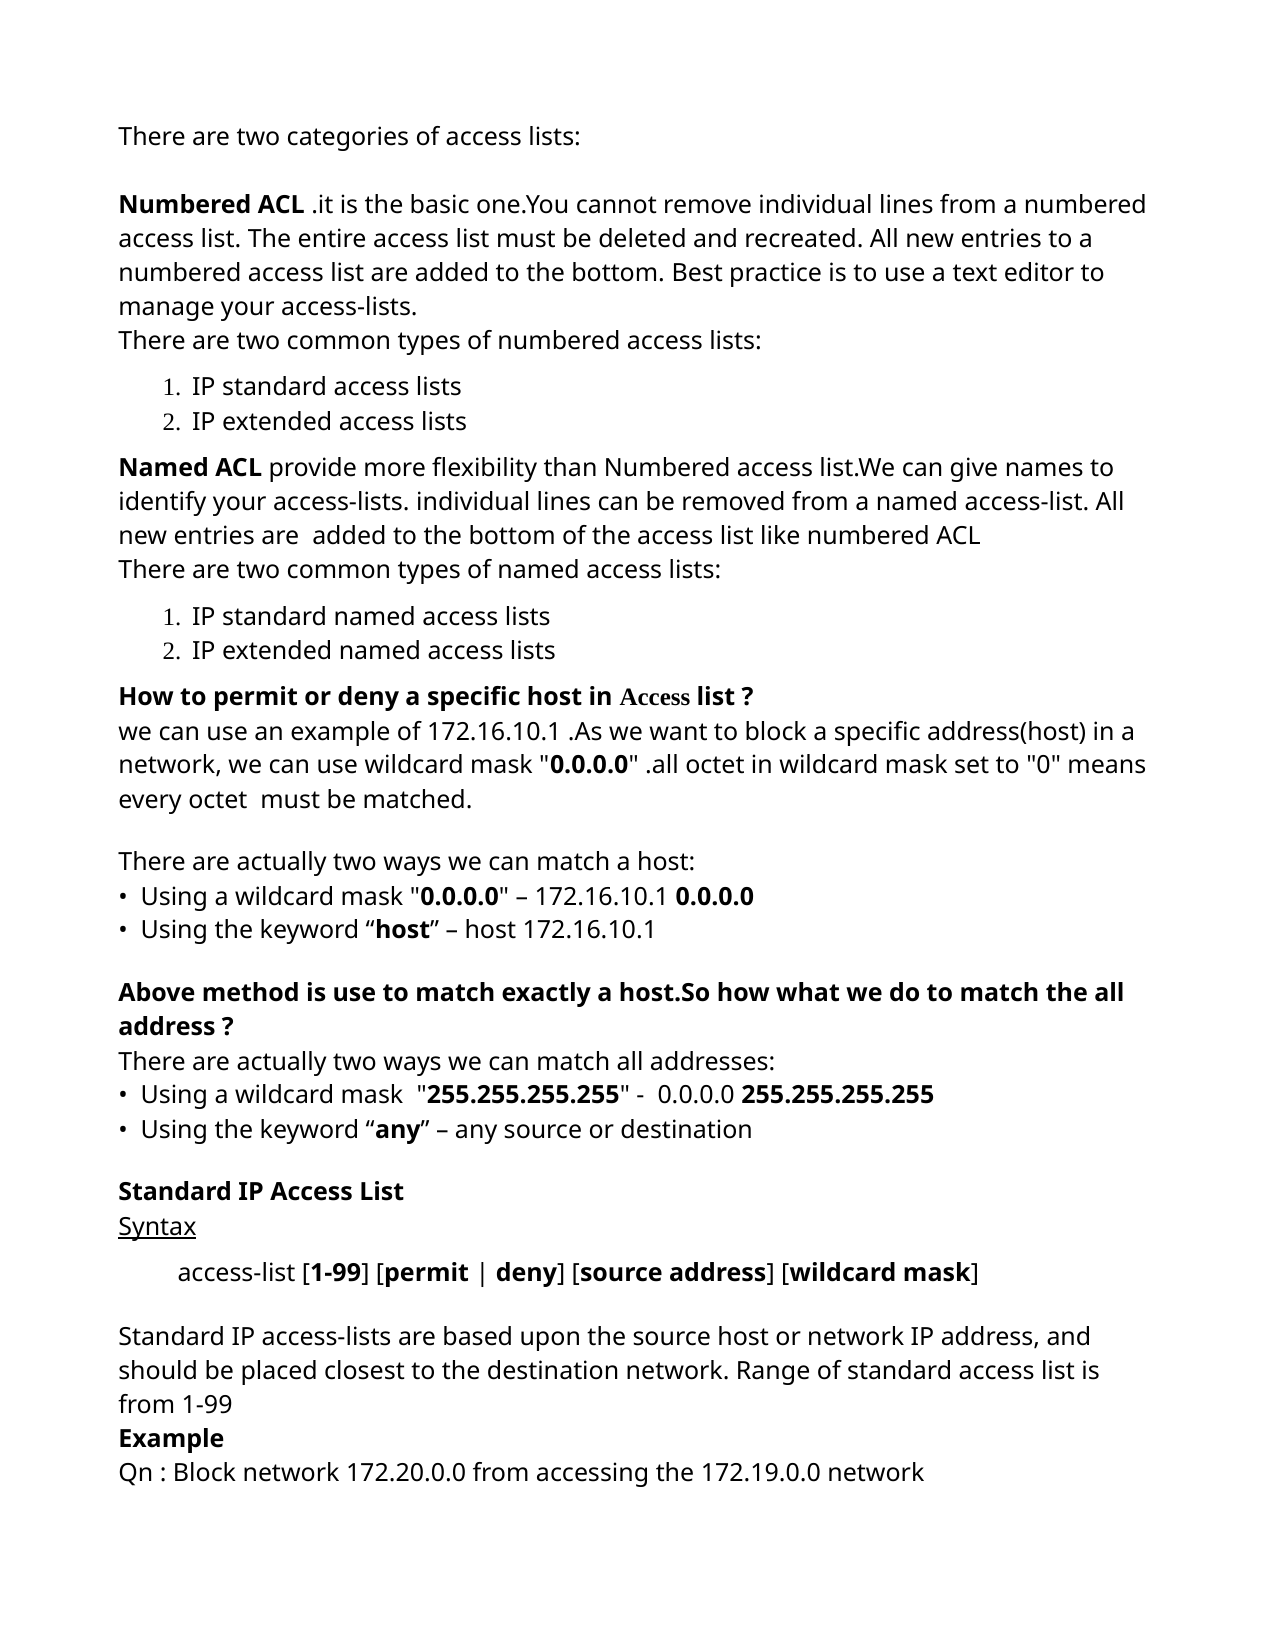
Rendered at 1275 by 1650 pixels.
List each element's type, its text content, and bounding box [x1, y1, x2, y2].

text There are two categories of access lists: Numbered ACL .it is the basic one.You cannot remove individual lines from a numbered access list. The entire access list must be deleted and recreated. All new entries to a numbered access list are added to the bottom. Best practice is to use a text editor to manage your access-lists. There are two common types of numbered access lists: [118, 118, 1157, 357]
text Standard IP access-lists are based upon the source host or network IP address, and should be placed closest to the destination network. Range of standard access list is from 1-99 Example Qn : Block network 172.20.0.0 from accessing the 172.19.0.0 network [118, 1318, 1157, 1488]
text access-list [1-99] [permit | deny] [source address] [wildcard mask] [177, 1255, 1098, 1289]
text Named ACL provide more flexibility than Numbered access list.We can give names to identify your access-lists. individual lines can be removed from a named access-list. All new entries are added to the bottom of the access list like numbered ACL There are two common types of named access lists: [118, 450, 1157, 586]
list IP extended named access lists [162, 632, 1157, 667]
list IP standard access lists [162, 369, 1157, 403]
list IP standard named access lists [162, 598, 1157, 632]
text How to permit or deny a specific host in Access list ? we can use an example of 172.16.10.1 .As we want to block a specific address(host) in a network, we can use wildcard mask "0.0.0.0" .all octet in wildcard mask set to "0" means every octet must be matched. There are actually two ways we can match a host: • Using a wildcard mask "0.0.0.0" – 172.16.10.1 0.0.0.0 • Using the keyword “host” – host 172.16.10.1 Above method is use to match exactly a host.So how what we do to match the all address ? There are actually two ways we can match all addresses: • Using a wildcard mask "255.255.255.255" - 0.0.0.0 255.255.255.255 • Using the keyword “any” – any source or destination Standard IP Access List Syntax [118, 679, 1157, 1242]
list IP extended access lists [162, 403, 1157, 437]
